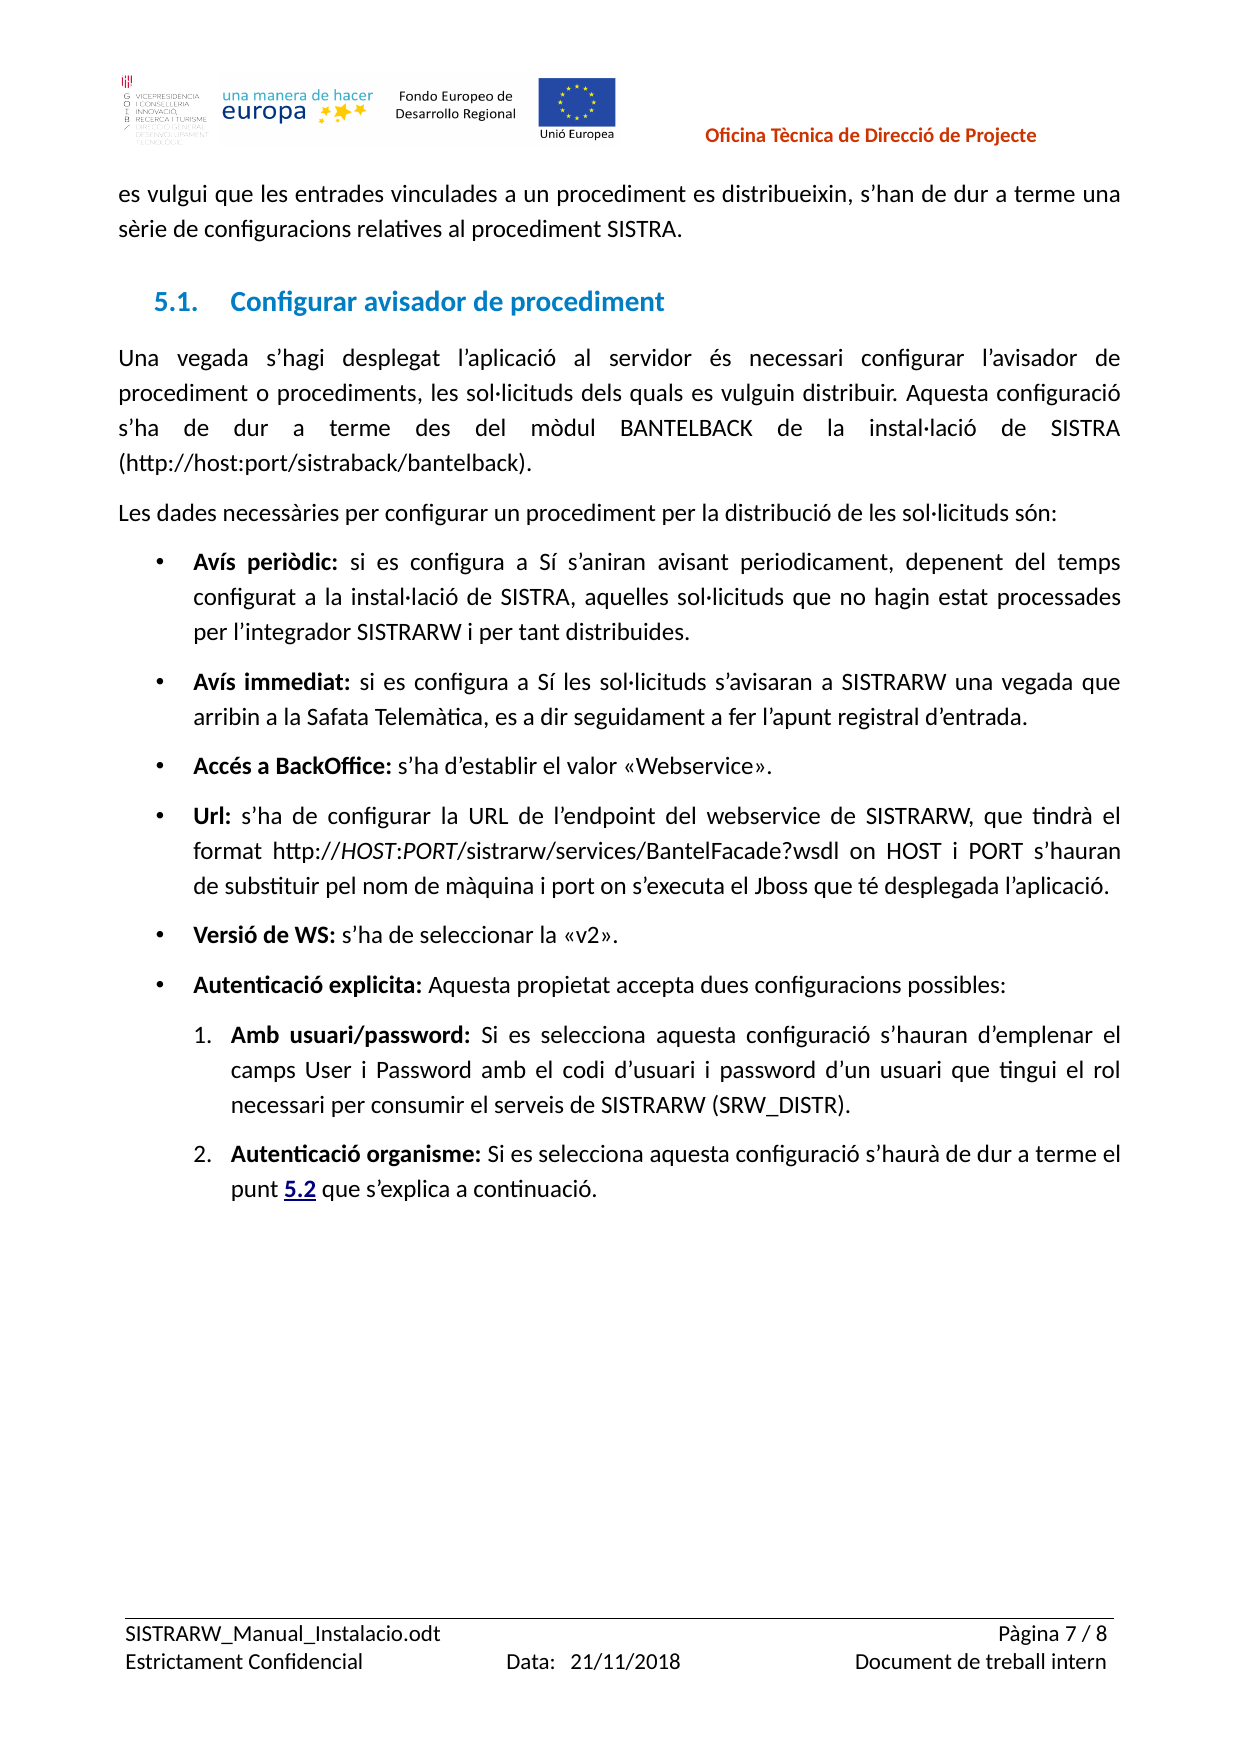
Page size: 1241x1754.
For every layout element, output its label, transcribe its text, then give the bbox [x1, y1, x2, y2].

list Autenticació explicita: Aquesta propietat accepta dues configuracions possibles: [156, 969, 1122, 1000]
list Avís immediat: si es configura a Sí les sol·licituds s’avisaran a SISTRARW una vegada que arribin a la Safata Telemàtica, es a dir seguidament a fer l’apunt registral d’entrada. [156, 666, 1122, 731]
list Avís periòdic: si es configura a Sí s’aniran avisant periodicament, depenent del temps configurat a la instal·lació de SISTRA, aquelles sol·licituds que no hagin estat processades per l’integrador SISTRARW i per tant distribuides. [156, 546, 1122, 647]
list Amb usuari/password: Si es selecciona aquesta configuració s’hauran d’emplenar el camps User i Password amb el codi d’usuari i password d’un usuari que tingui el rol necessari per consumir el serveis de SISTRARW (SRW_DISTR). [193, 1019, 1122, 1119]
text es vulgui que les entrades vinculades a un procediment es distribueixin, s’han de dur a terme una sèrie de configuracions relatives al procediment SISTRA. [118, 178, 1122, 243]
list Autenticació organisme: Si es selecciona aquesta configuració s’haurà de dur a terme el punt 5.2 que s’explica a continuació. [193, 1138, 1122, 1204]
picture [118, 73, 213, 147]
text Una vegada s’hagi desplegat l’aplicació al servidor és necessari configurar l’avisador de procediment o procediments, les sol·licituds dels quals es vulguin distribuir. Aquesta configuració s’ha de dur a terme des del mòdul BANTELBACK de la instal·lació de SISTRA (http://host:port/sistraback/bantelback). [118, 342, 1122, 478]
list Accés a BackOffice: s’ha d’establir el valor «Webservice». [156, 751, 1122, 781]
list Url: s’ha de configurar la URL de l’endpoint del webservice de SISTRARW, que tindrà el format http://HOST:PORT/sistrarw/services/BantelFacade?wsdl on HOST i PORT s’hauran de substituir pel nom de màquina i port on s’executa el Jboss que té desplegada l’aplicació. [156, 800, 1122, 901]
list Versió de WS: s’ha de seleccionar la «v2». [156, 920, 1122, 950]
text Les dades necessàries per configurar un procediment per la distribució de les sol·licituds són: [118, 497, 1122, 527]
subtitle Configurar avisador de procediment [153, 283, 1122, 318]
picture [219, 73, 621, 147]
